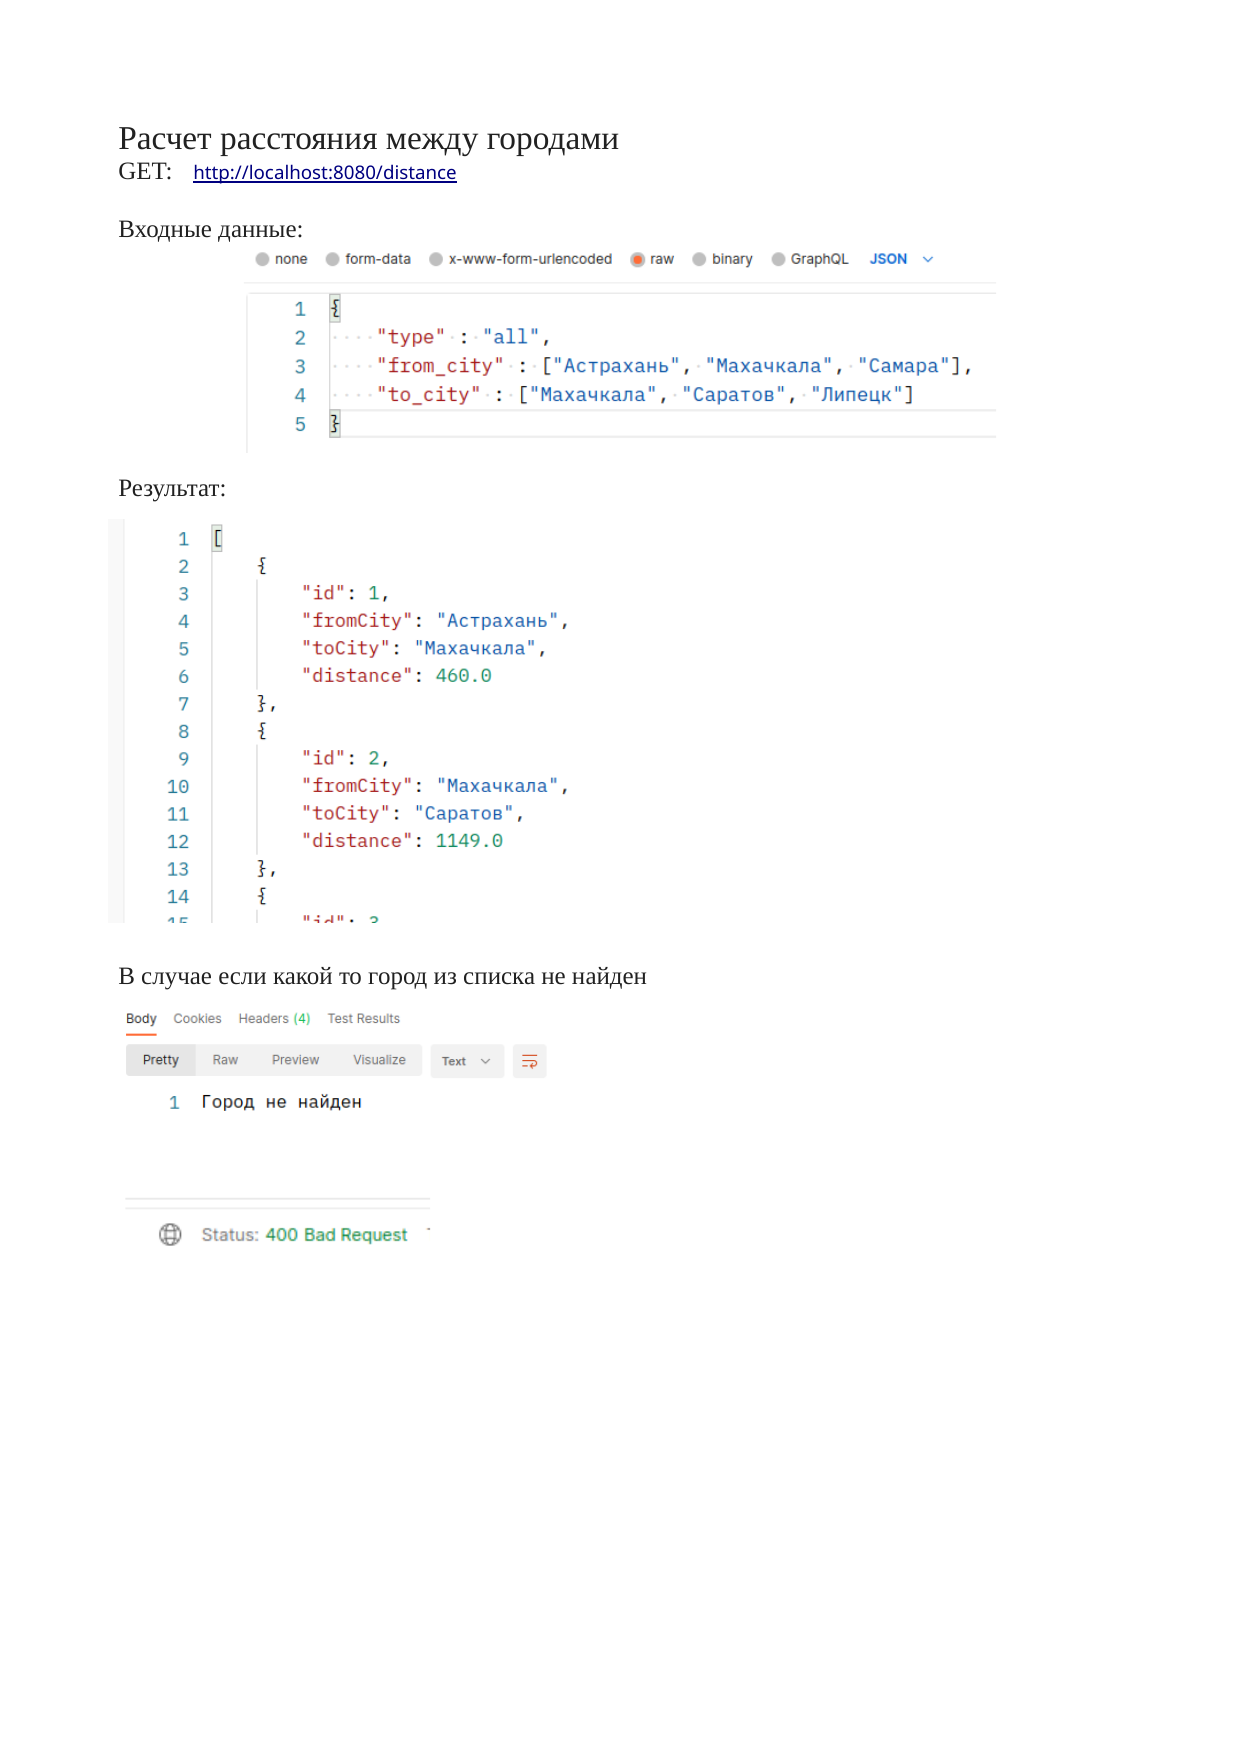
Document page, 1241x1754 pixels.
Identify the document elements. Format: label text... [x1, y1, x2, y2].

picture [125, 1003, 612, 1168]
picture [125, 1185, 430, 1292]
text Расчет расстояния между городами [118, 118, 1122, 156]
picture [108, 519, 604, 923]
text В случае если какой то город из списка не найден [118, 961, 1122, 990]
text GET: http://localhost:8080/distance [118, 156, 1122, 185]
text Входные данные: [118, 214, 1122, 243]
picture [243, 242, 997, 453]
text Результат: [118, 473, 1122, 501]
